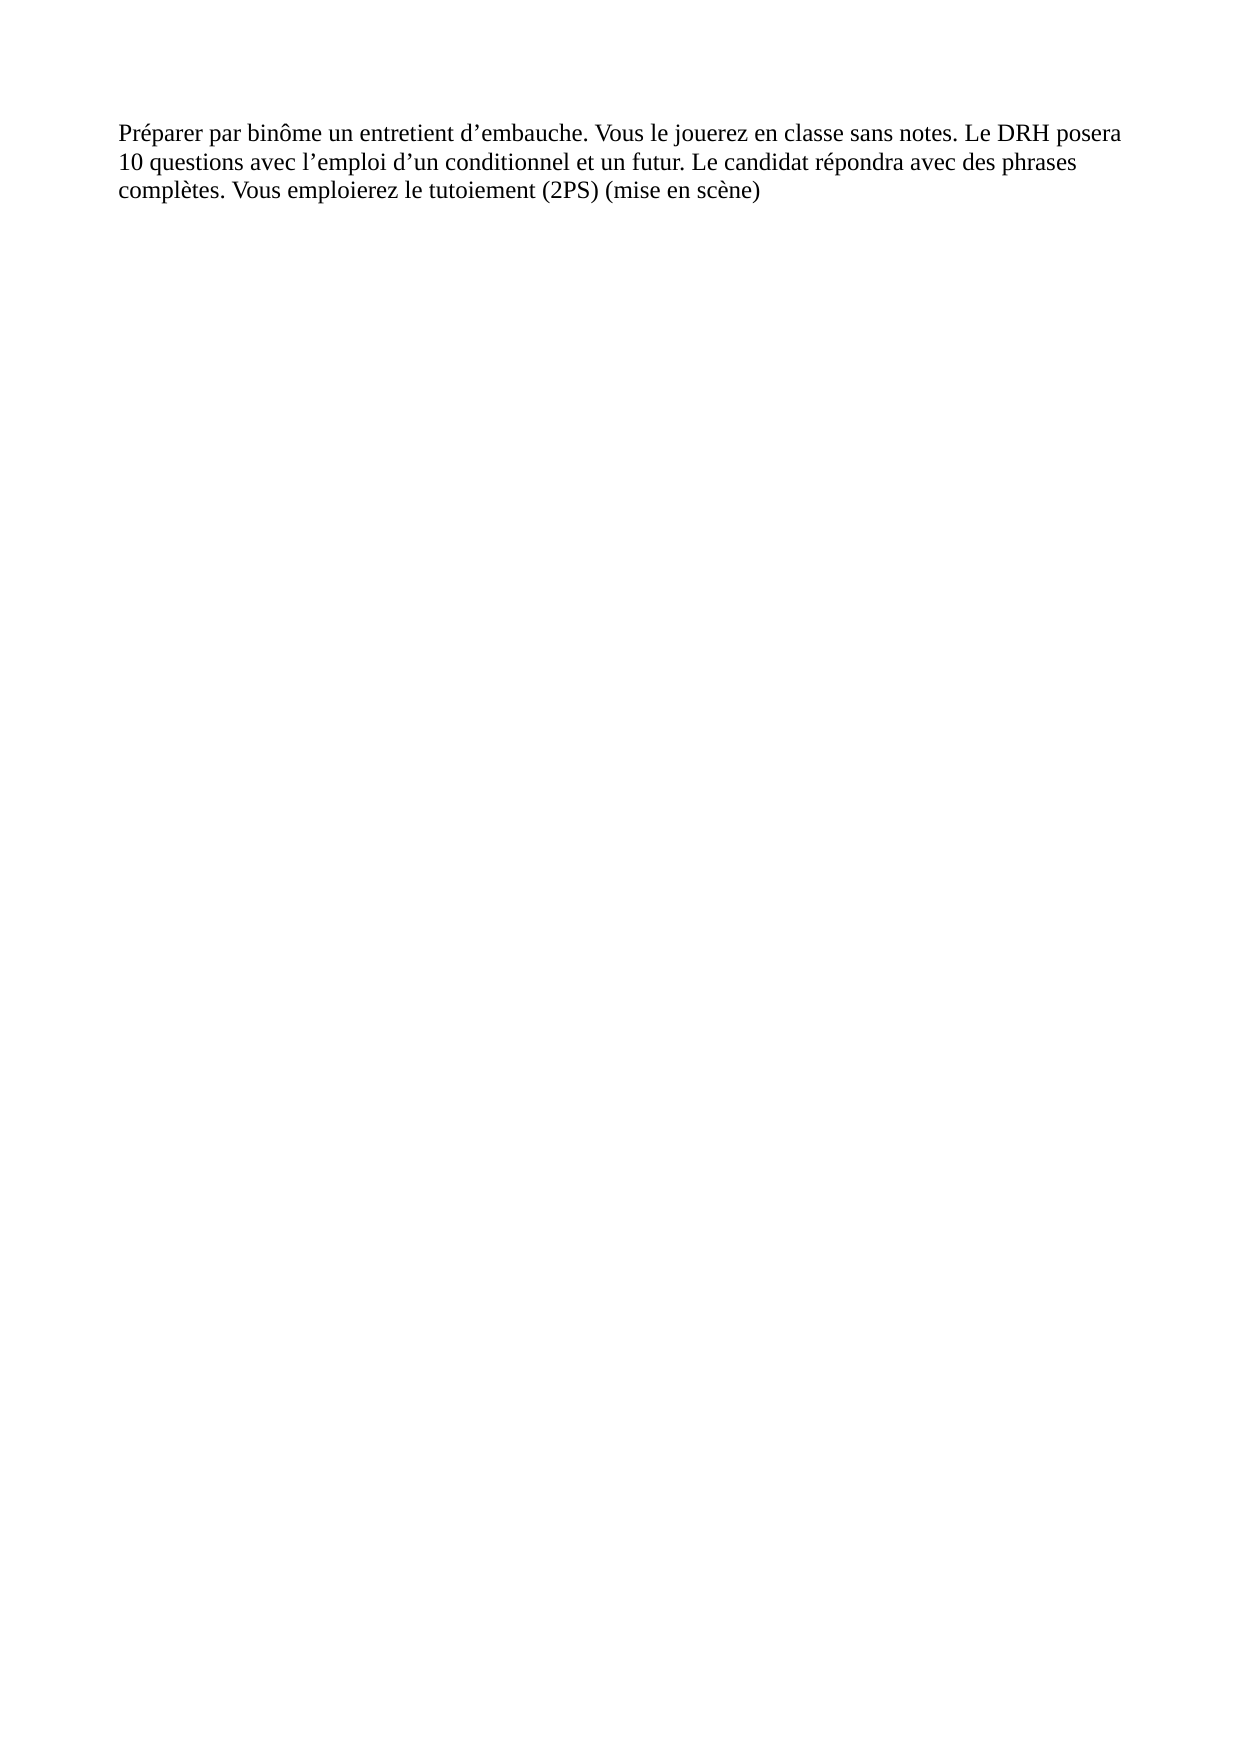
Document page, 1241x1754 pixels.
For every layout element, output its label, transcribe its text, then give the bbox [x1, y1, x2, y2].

text Préparer par binôme un entretient d’embauche. Vous le jouerez en classe sans notes. Le DRH posera 10 questions avec l’emploi d’un conditionnel et un futur. Le candidat répondra avec des phrases complètes. Vous emploierez le tutoiement (2PS) (mise en scène) [118, 118, 1122, 204]
